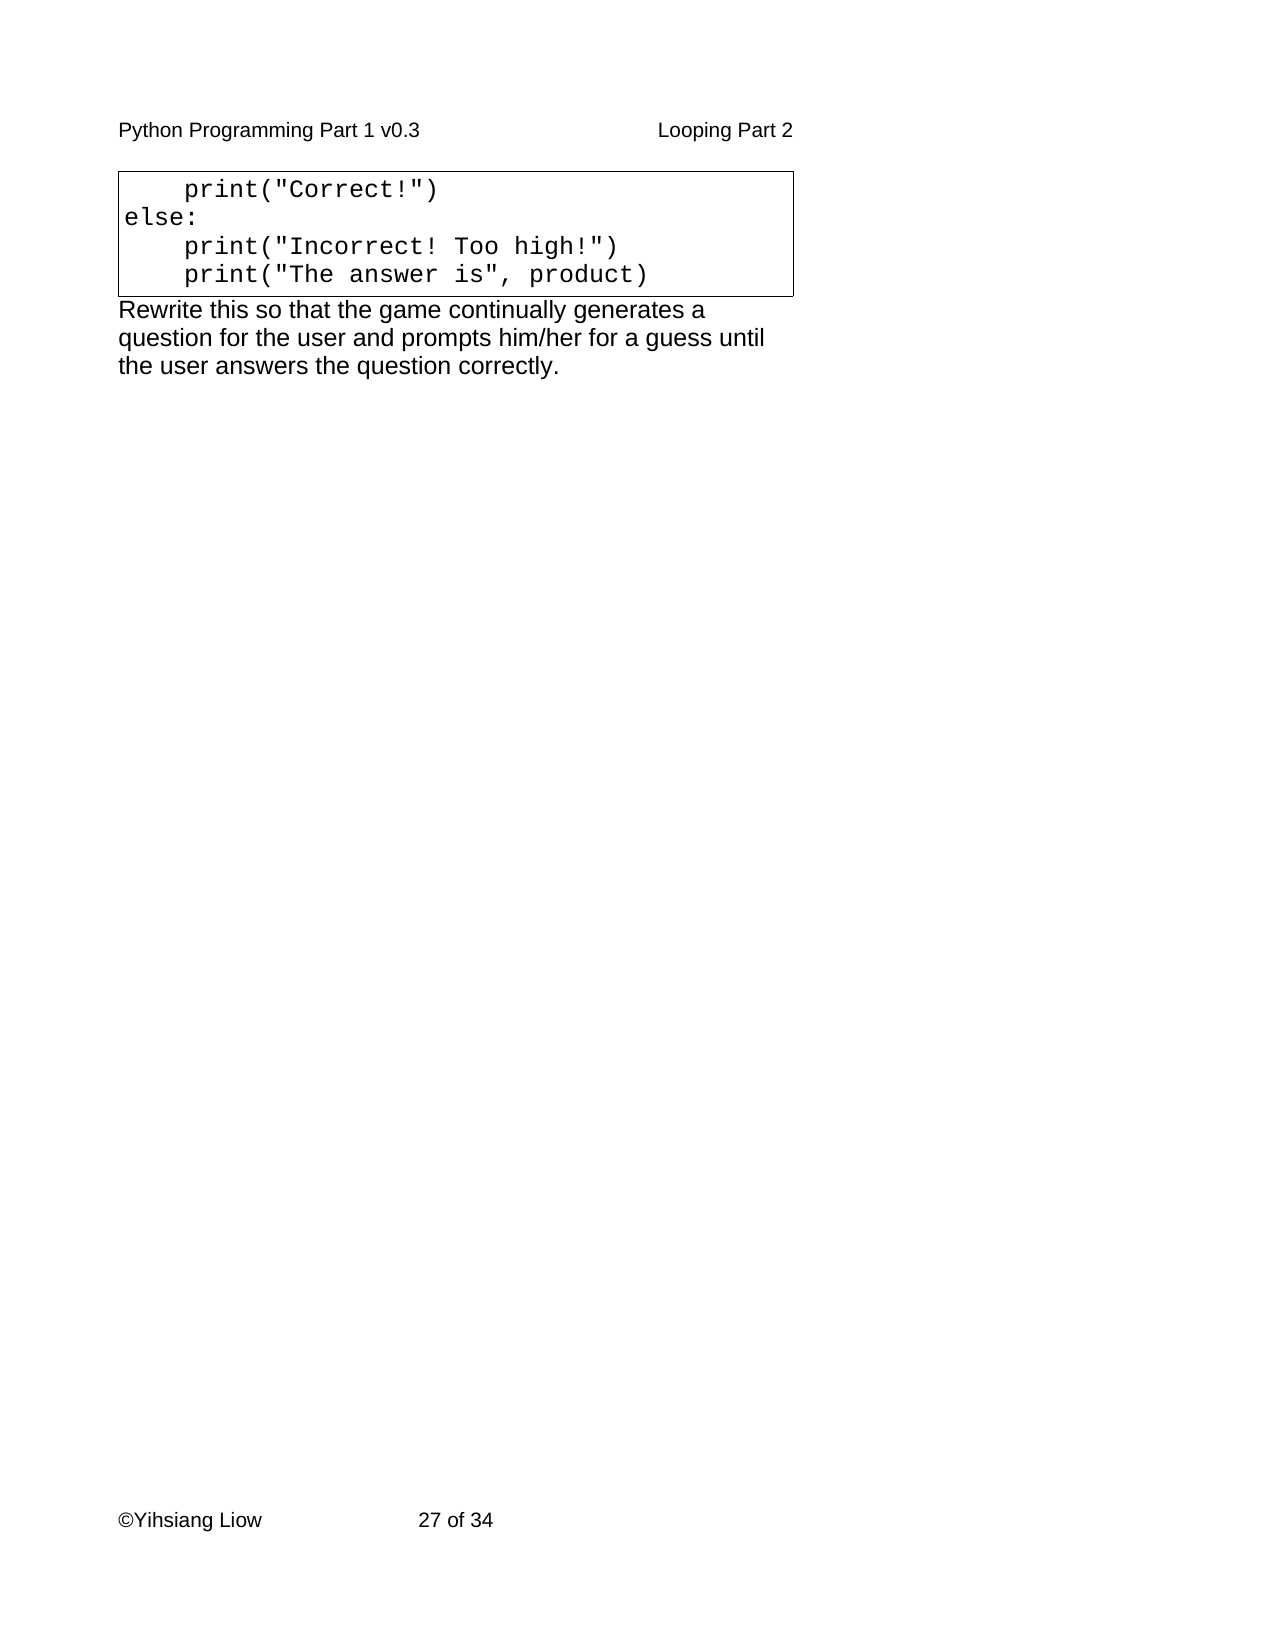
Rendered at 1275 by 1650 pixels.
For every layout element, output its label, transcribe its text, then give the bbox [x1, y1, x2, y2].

table_header print("Correct!") else: print("Incorrect! Too high!") print("The answer is", product) [119, 172, 793, 296]
text Rewrite this so that the game continually generates a question for the user and prompts him/her for a guess until the user answers the question correctly. [118, 297, 793, 379]
